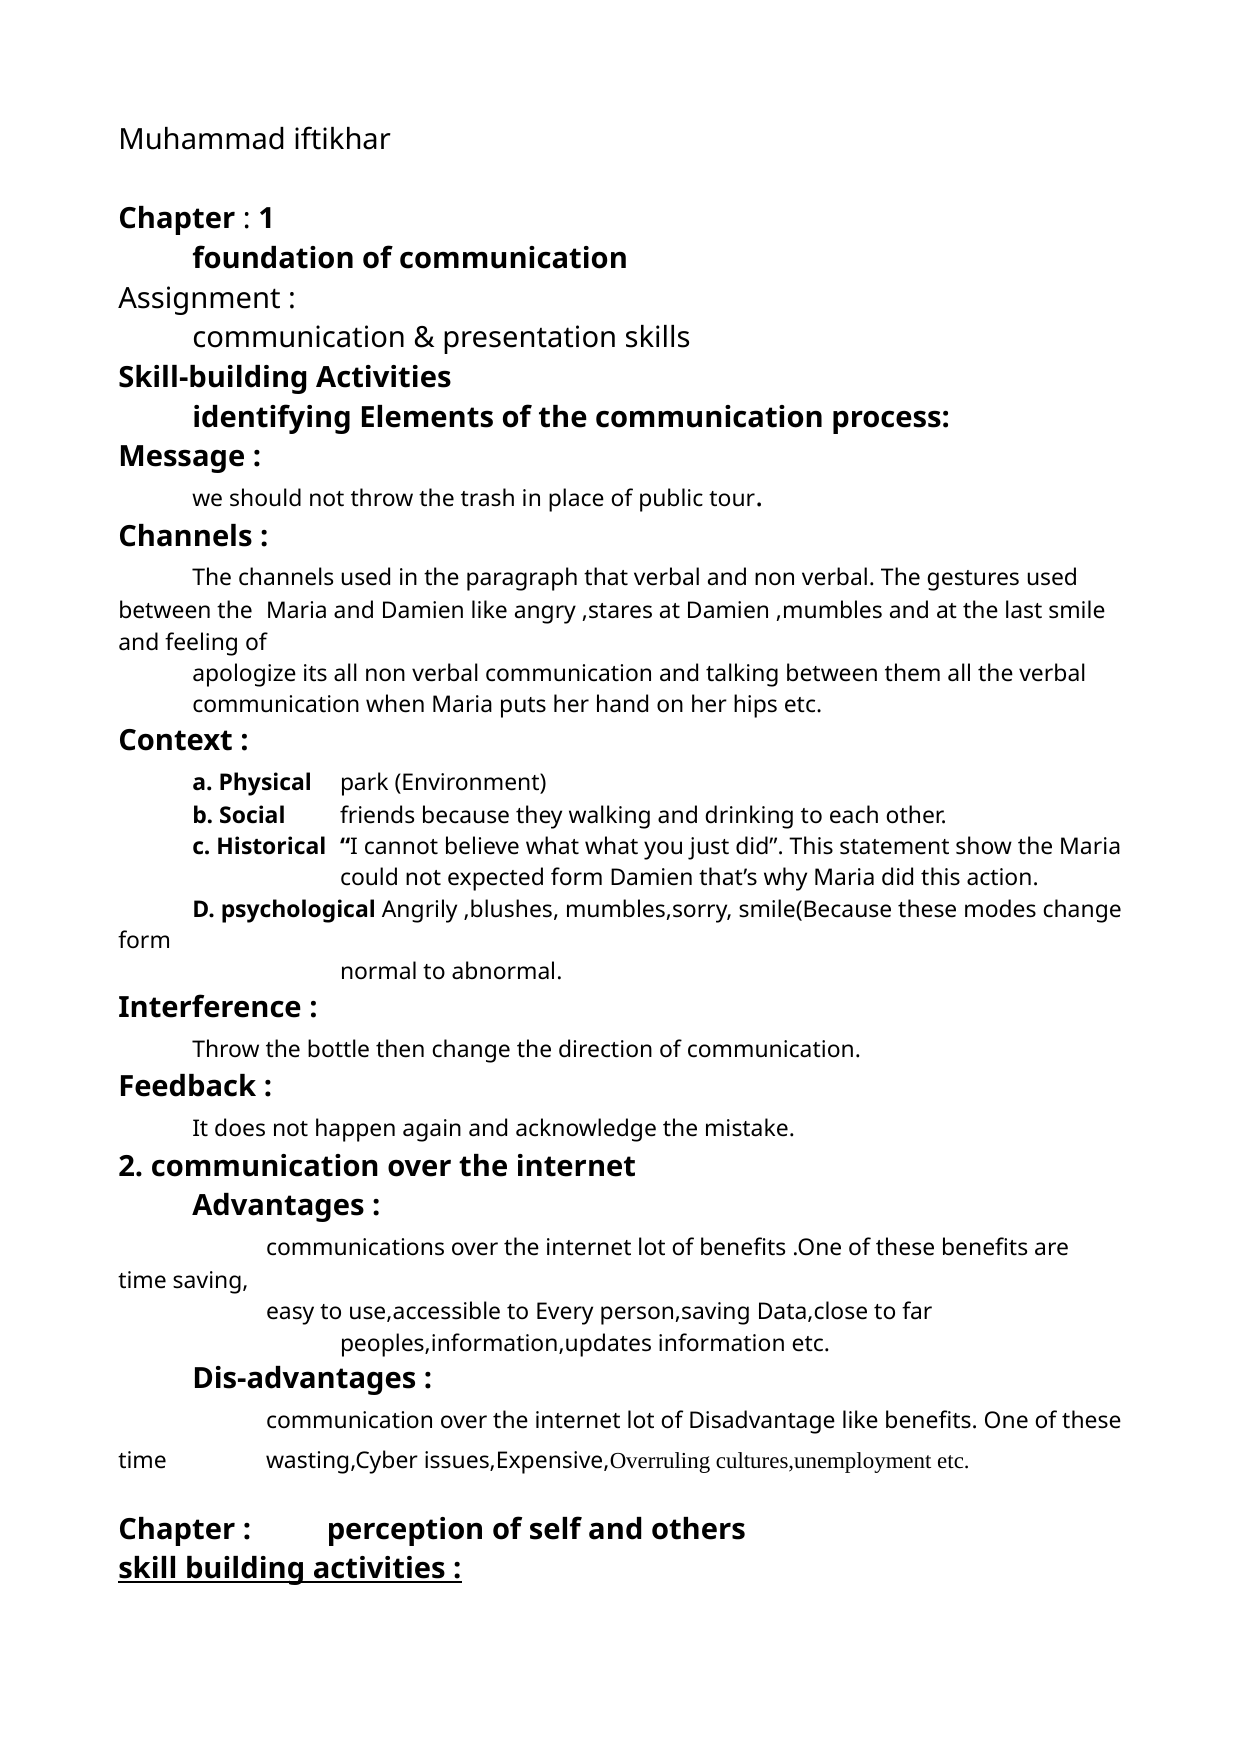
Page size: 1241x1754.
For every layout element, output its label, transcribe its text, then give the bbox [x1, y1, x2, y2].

text Channels : [118, 515, 1122, 555]
text b. Social friends because they walking and drinking to each other. [118, 799, 1122, 830]
text Message : [118, 436, 1122, 475]
text communication & presentation skills [118, 317, 1122, 356]
text Chapter : perception of self and others [118, 1508, 1122, 1548]
text Interference : [118, 986, 1122, 1026]
text communications over the internet lot of benefits .One of these benefits are time saving, [118, 1224, 1122, 1295]
text D. psychological Angrily ,blushes, mumbles,sorry, smile(Because these modes change form [118, 892, 1122, 955]
text foundation of communication [118, 237, 1122, 277]
text The channels used in the paragraph that verbal and non verbal. The gestures used between the Maria and Damien like angry ,stares at Damien ,mumbles and at the last smile and feeling of [118, 555, 1122, 657]
text normal to abnormal. [118, 955, 1122, 986]
text Throw the bottle then change the direction of communication. [118, 1026, 1122, 1066]
text It does not happen again and acknowledge the mistake. [118, 1105, 1122, 1145]
text Chapter : 1 [118, 197, 1122, 237]
text apologize its all non verbal communication and talking between them all the verbal communication when Maria puts her hand on her hips etc. [118, 657, 1122, 719]
text Muhammad iftikhar [118, 118, 1122, 158]
text skill building activities : [118, 1548, 1122, 1587]
text Advantages : [118, 1185, 1122, 1224]
text easy to use,accessible to Every person,saving Data,close to far peoples,information,updates information etc. [118, 1295, 1122, 1358]
text communication over the internet lot of Disadvantage like benefits. One of these time wasting,Cyber issues,Expensive,Overruling cultures,unemployment etc. [118, 1397, 1122, 1477]
text we should not throw the trash in place of public tour. [118, 475, 1122, 515]
text Skill-building Activities [118, 356, 1122, 396]
text Dis-advantages : [118, 1358, 1122, 1397]
text a. Physical park (Environment) [118, 759, 1122, 799]
text 2. communication over the internet [118, 1145, 1122, 1185]
text Context : [118, 719, 1122, 759]
text c. Historical “I cannot believe what what you just did”. This statement show the Maria could not expected form Damien that’s why Maria did this action. [118, 830, 1122, 892]
text Assignment : [118, 277, 1122, 317]
text Feedback : [118, 1066, 1122, 1105]
text identifying Elements of the communication process: [118, 396, 1122, 436]
